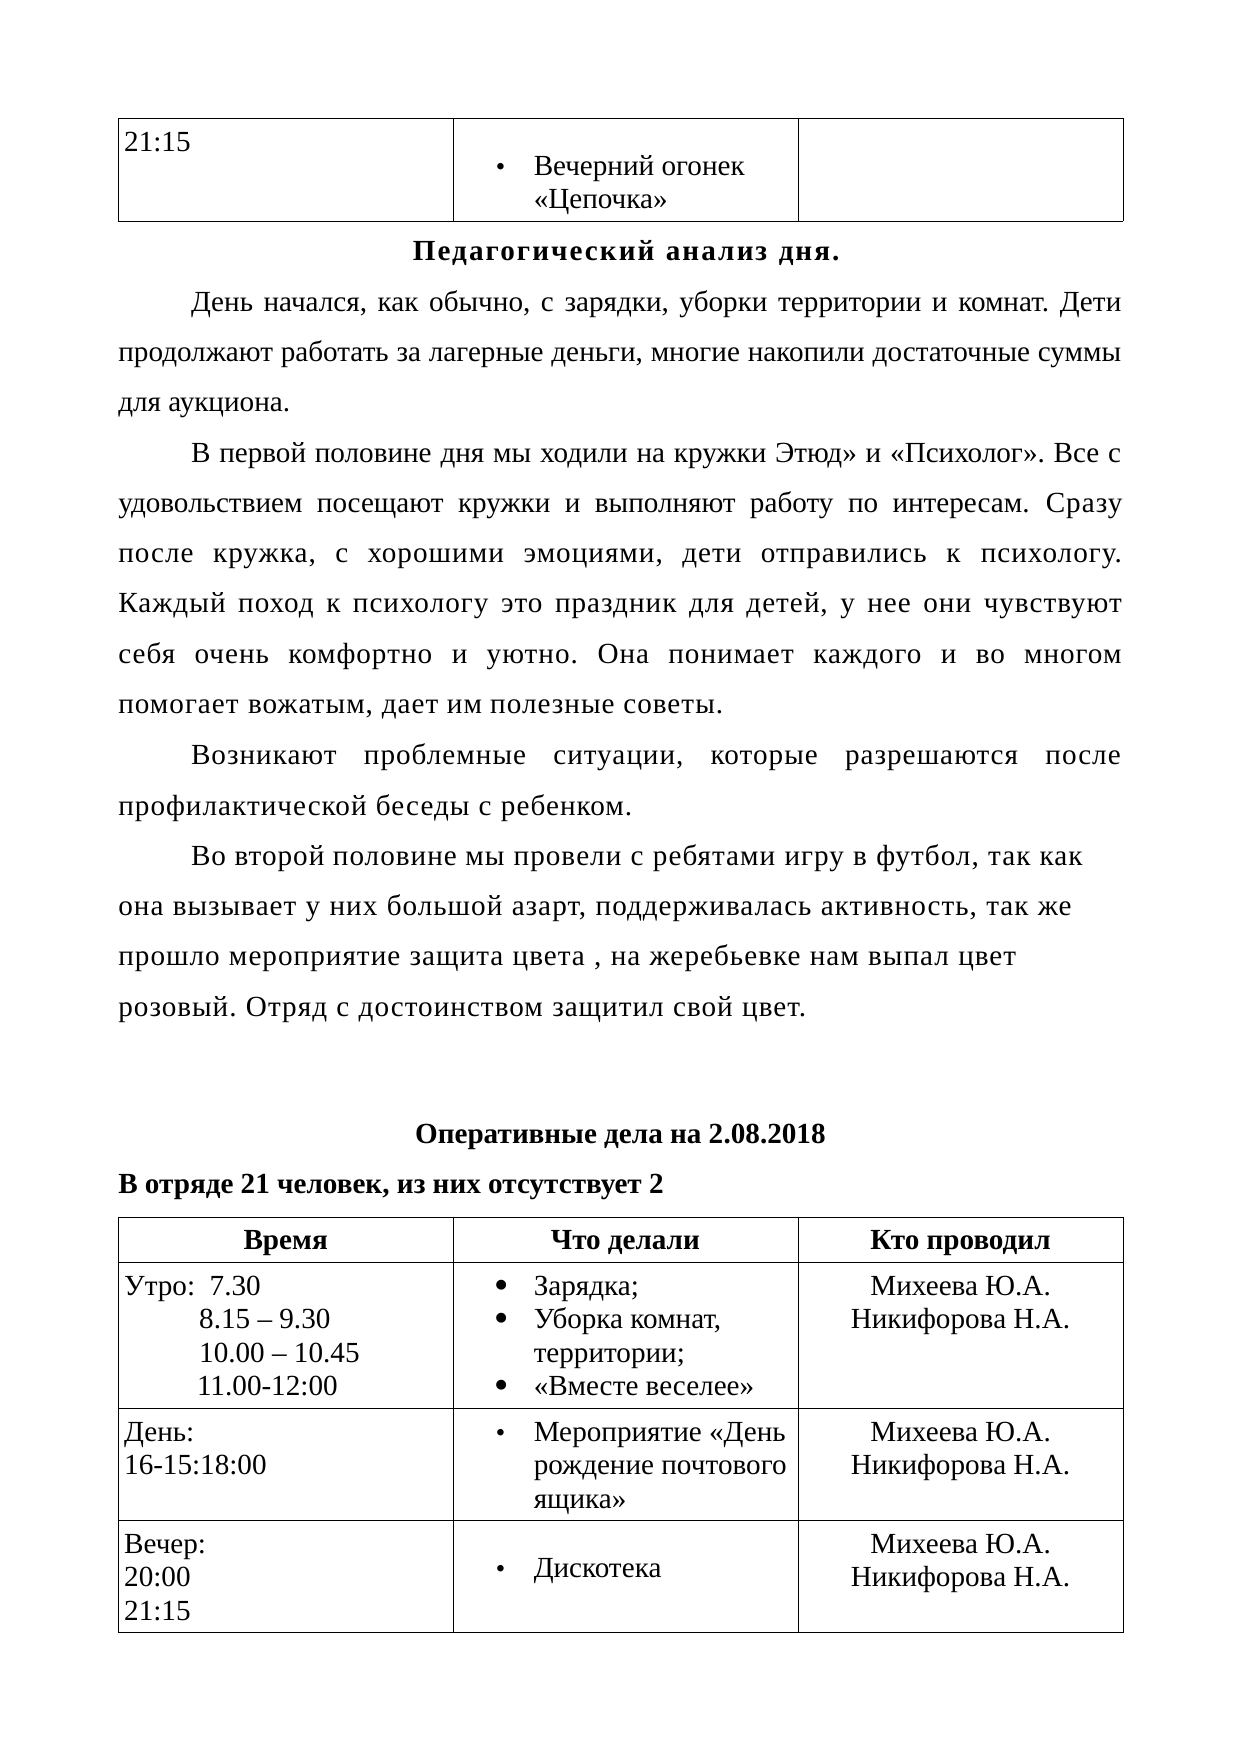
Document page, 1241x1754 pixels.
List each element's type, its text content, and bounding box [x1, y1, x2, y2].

table_cell Вечер: 20:00 21:15 [119, 1521, 453, 1632]
table_cell [799, 119, 1123, 221]
table_cell Михеева Ю.А. Никифорова Н.А. [799, 1263, 1123, 1408]
table_cell Утро: 7.30 8.15 – 9.30 10.00 – 10.45 11.00-12:00 [119, 1263, 453, 1408]
table_cell 21:15 [119, 119, 453, 221]
table_cell День: 16-15:18:00 [119, 1409, 453, 1520]
table_cell Дискотека Вечерний огонек «Цепочка» [454, 119, 798, 221]
table_header Кто проводил [799, 1218, 1123, 1262]
text Оперативные дела на 2.08.2018 [118, 1116, 1122, 1149]
text Педагогический анализ дня. [118, 233, 1122, 267]
text День начался, как обычно, с зарядки, уборки территории и комнат. Дети продолжают работать за лагерные деньги, многие накопили достаточные суммы для аукциона. [118, 284, 1122, 418]
table_cell Мероприятие «День рождение почтового ящика» [454, 1409, 798, 1520]
text В первой половине дня мы ходили на кружки Этюд» и «Психолог». Все с удовольствием посещают кружки и выполняют работу по интересам. Сразу после кружка, с хорошими эмоциями, дети отправились к психологу. Каждый поход к психологу это праздник для детей, у нее они чувствуют себя очень комфортно и уютно. Она понимает каждого и во многом помогает вожатым, дает им полезные советы. [118, 435, 1122, 720]
table_header Время [119, 1218, 453, 1262]
text В отряде 21 человек, из них отсутствует 2 [118, 1166, 1122, 1200]
table_cell Михеева Ю.А. Никифорова Н.А. [799, 1409, 1123, 1520]
text Во второй половине мы провели с ребятами игру в футбол, так как она вызывает у них большой азарт, поддерживалась активность, так же прошло мероприятие защита цвета , на жеребьевке нам выпал цвет розовый. Отряд с достоинством защитил свой цвет. [118, 838, 1122, 1022]
table_header Что делали [454, 1218, 798, 1262]
text Возникают проблемные ситуации, которые разрешаются после профилактической беседы с ребенком. [118, 737, 1122, 821]
table_cell Дискотека Вечерний огонек «Расскажи мне обо мне» [454, 1521, 798, 1632]
table_cell Зарядка; Уборка комнат, территории; «Вместе веселее» [454, 1263, 798, 1408]
table_cell Михеева Ю.А. Никифорова Н.А. [799, 1521, 1123, 1632]
